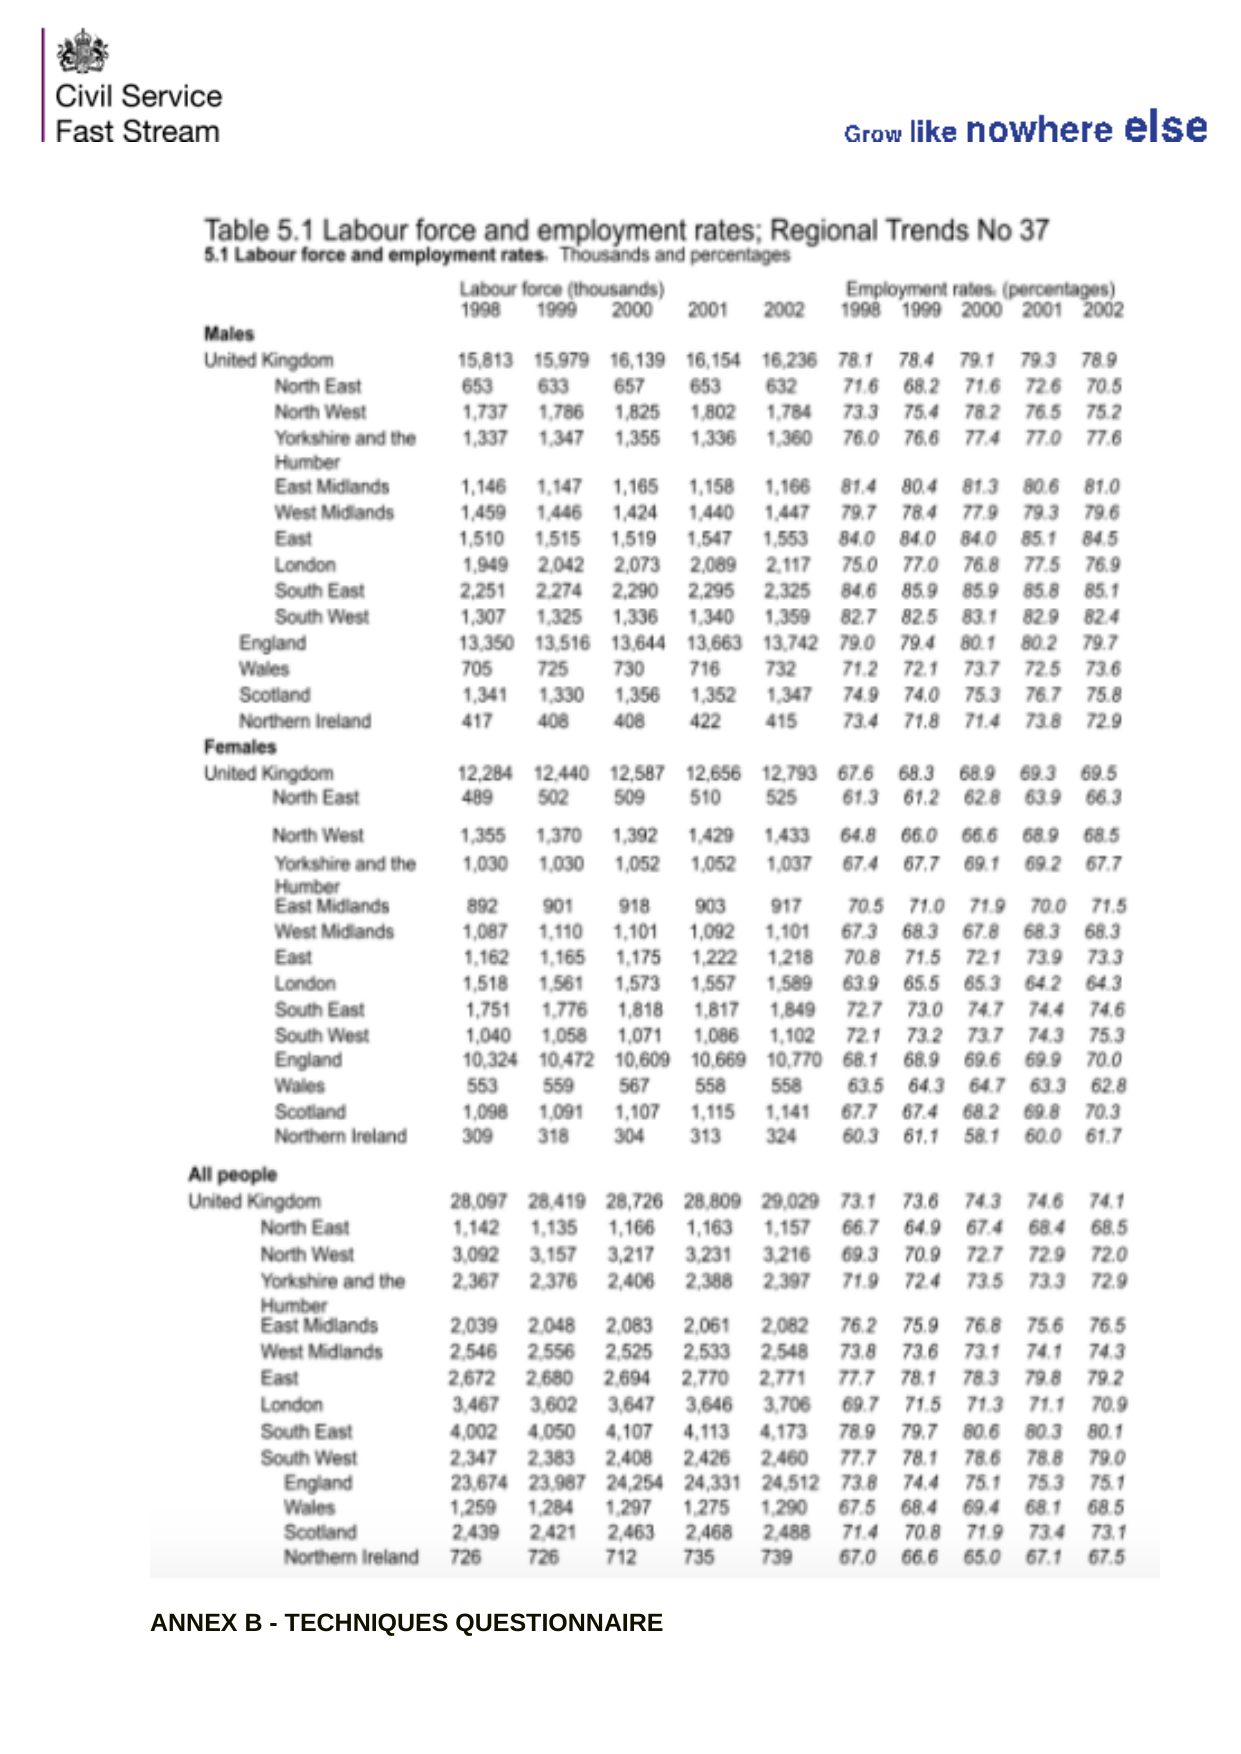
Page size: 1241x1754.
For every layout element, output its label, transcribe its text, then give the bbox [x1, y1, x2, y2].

text ANNEX B - TECHNIQUES QUESTIONNAIRE [150, 1608, 1090, 1637]
